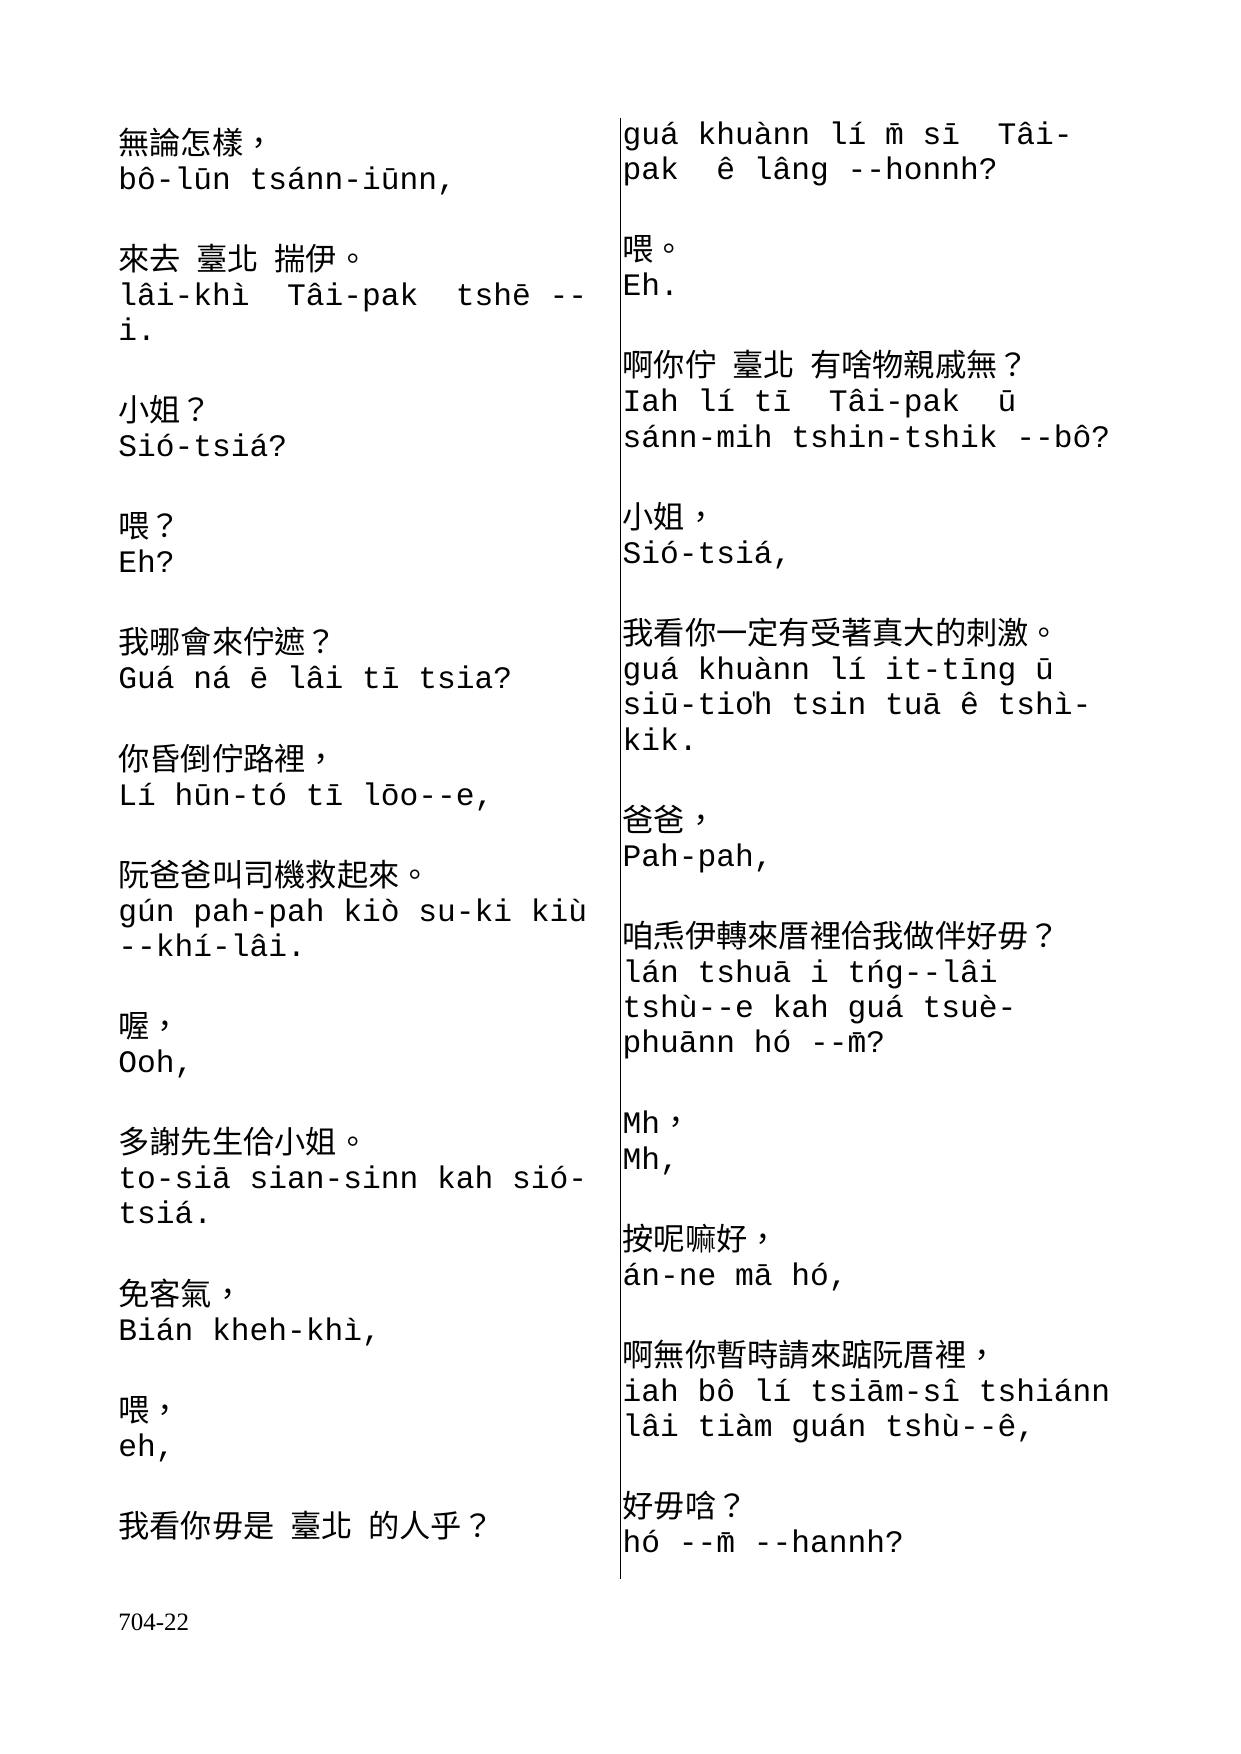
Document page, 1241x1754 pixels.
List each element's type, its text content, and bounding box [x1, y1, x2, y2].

text Sió-tsiá, [622, 537, 1122, 572]
text 小姐， [622, 492, 1122, 537]
text bô-lūn tsánn-iūnn, [118, 163, 618, 199]
text 爸爸， [622, 795, 1122, 840]
text eh, [118, 1430, 618, 1465]
text guá khuànn lí m̄ sī Tâi-pak ê lâng --honnh? [622, 118, 1122, 189]
text 喔， [118, 1001, 618, 1046]
text 喂， [118, 1385, 618, 1430]
text Eh? [118, 547, 618, 582]
text 你昏倒佇路裡， [118, 734, 618, 779]
text Mh， [622, 1098, 1122, 1143]
text Mh, [622, 1143, 1122, 1179]
text Iah lí tī Tâi-pak ū sánn-mih tshin-tshik --bô? [622, 386, 1122, 456]
text Lí hūn-tó tī lōo--e, [118, 779, 618, 814]
text 啊無你暫時請來踮阮厝裡， [622, 1330, 1122, 1375]
text 無論怎樣， [118, 118, 618, 163]
text 免客氣， [118, 1269, 618, 1314]
text Guá ná ē lâi tī tsia? [118, 663, 618, 698]
text 多謝先生佮小姐。 [118, 1117, 618, 1162]
text iah bô lí tsiām-sî tshiánn lâi tiàm guán tshù--ê, [622, 1375, 1122, 1446]
text 咱𤆬伊轉來厝裡佮我做伴好毋？ [622, 911, 1122, 956]
text lán tshuā i tńg--lâi tshù--e kah guá tsuè-phuānn hó --m̄? [622, 956, 1122, 1062]
text Eh. [622, 269, 1122, 305]
text 我看你一定有受著真大的刺激。 [622, 608, 1122, 653]
text 小姐？ [118, 386, 618, 431]
text Bián kheh-khì, [118, 1314, 618, 1349]
text án-ne mā hó, [622, 1259, 1122, 1295]
text 我看你毋是 臺北 的人乎？ [118, 1501, 618, 1546]
text Ooh, [118, 1046, 618, 1082]
text 喂。 [622, 224, 1122, 269]
text guá khuànn lí it-tīng ū siū-tio̍h tsin tuā ê tshì-kik. [622, 653, 1122, 759]
text 按呢嘛好， [622, 1214, 1122, 1259]
text to-siā sian-sinn kah sió-tsiá. [118, 1162, 618, 1233]
text hó --m̄ --hannh? [622, 1527, 1122, 1562]
text 好毋唅？ [622, 1482, 1122, 1527]
text 喂？ [118, 502, 618, 547]
text 我哪會來佇遮？ [118, 618, 618, 663]
text 來去 臺北 揣伊。 [118, 234, 618, 279]
text Pah-pah, [622, 840, 1122, 875]
text gún pah-pah kiò su-ki kiù --khí-lâi. [118, 895, 618, 966]
text 阮爸爸叫司機救起來。 [118, 850, 618, 895]
text lâi-khì Tâi-pak tshē --i. [118, 279, 618, 350]
text Sió-tsiá? [118, 431, 618, 466]
text 啊你佇 臺北 有啥物親戚無？ [622, 340, 1122, 386]
